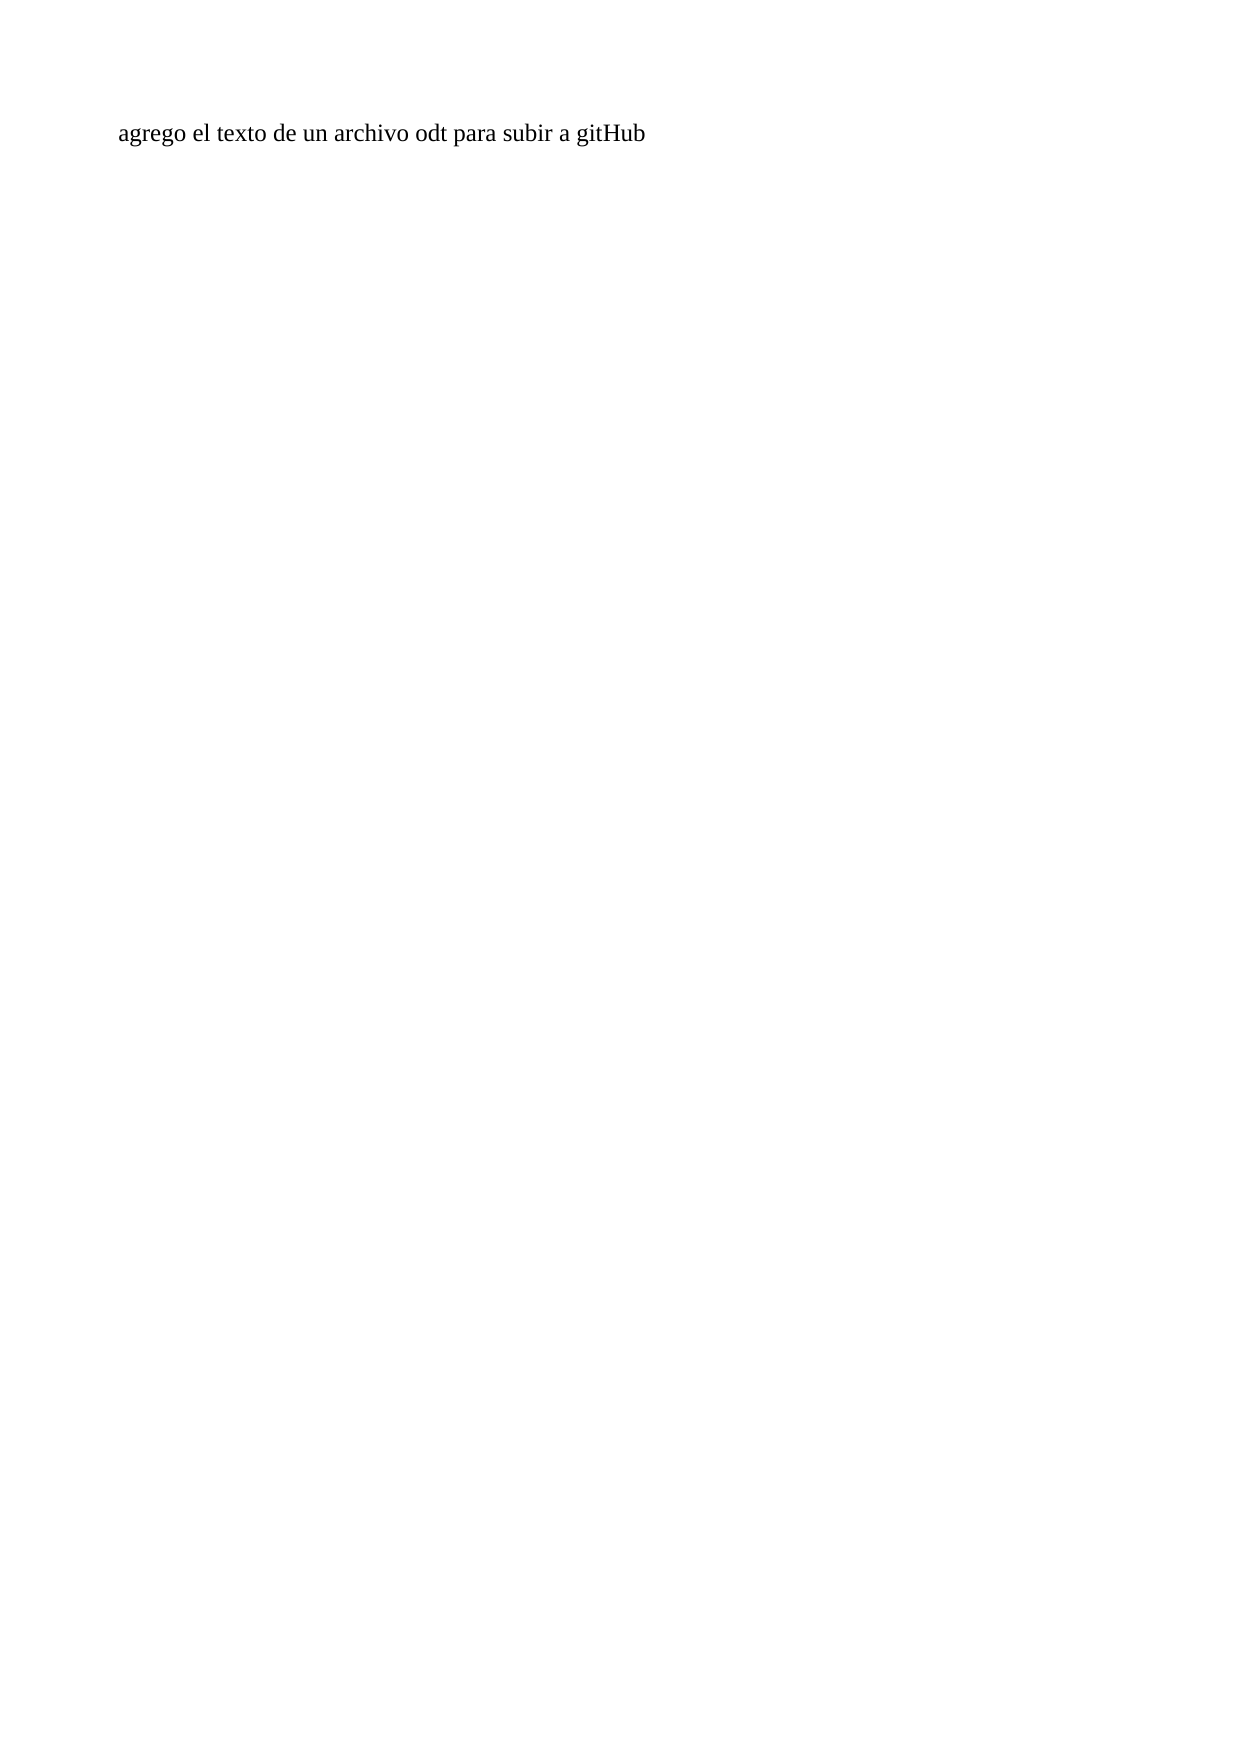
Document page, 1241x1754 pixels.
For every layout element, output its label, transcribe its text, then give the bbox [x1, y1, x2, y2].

text agrego el texto de un archivo odt para subir a gitHub [118, 118, 1122, 147]
